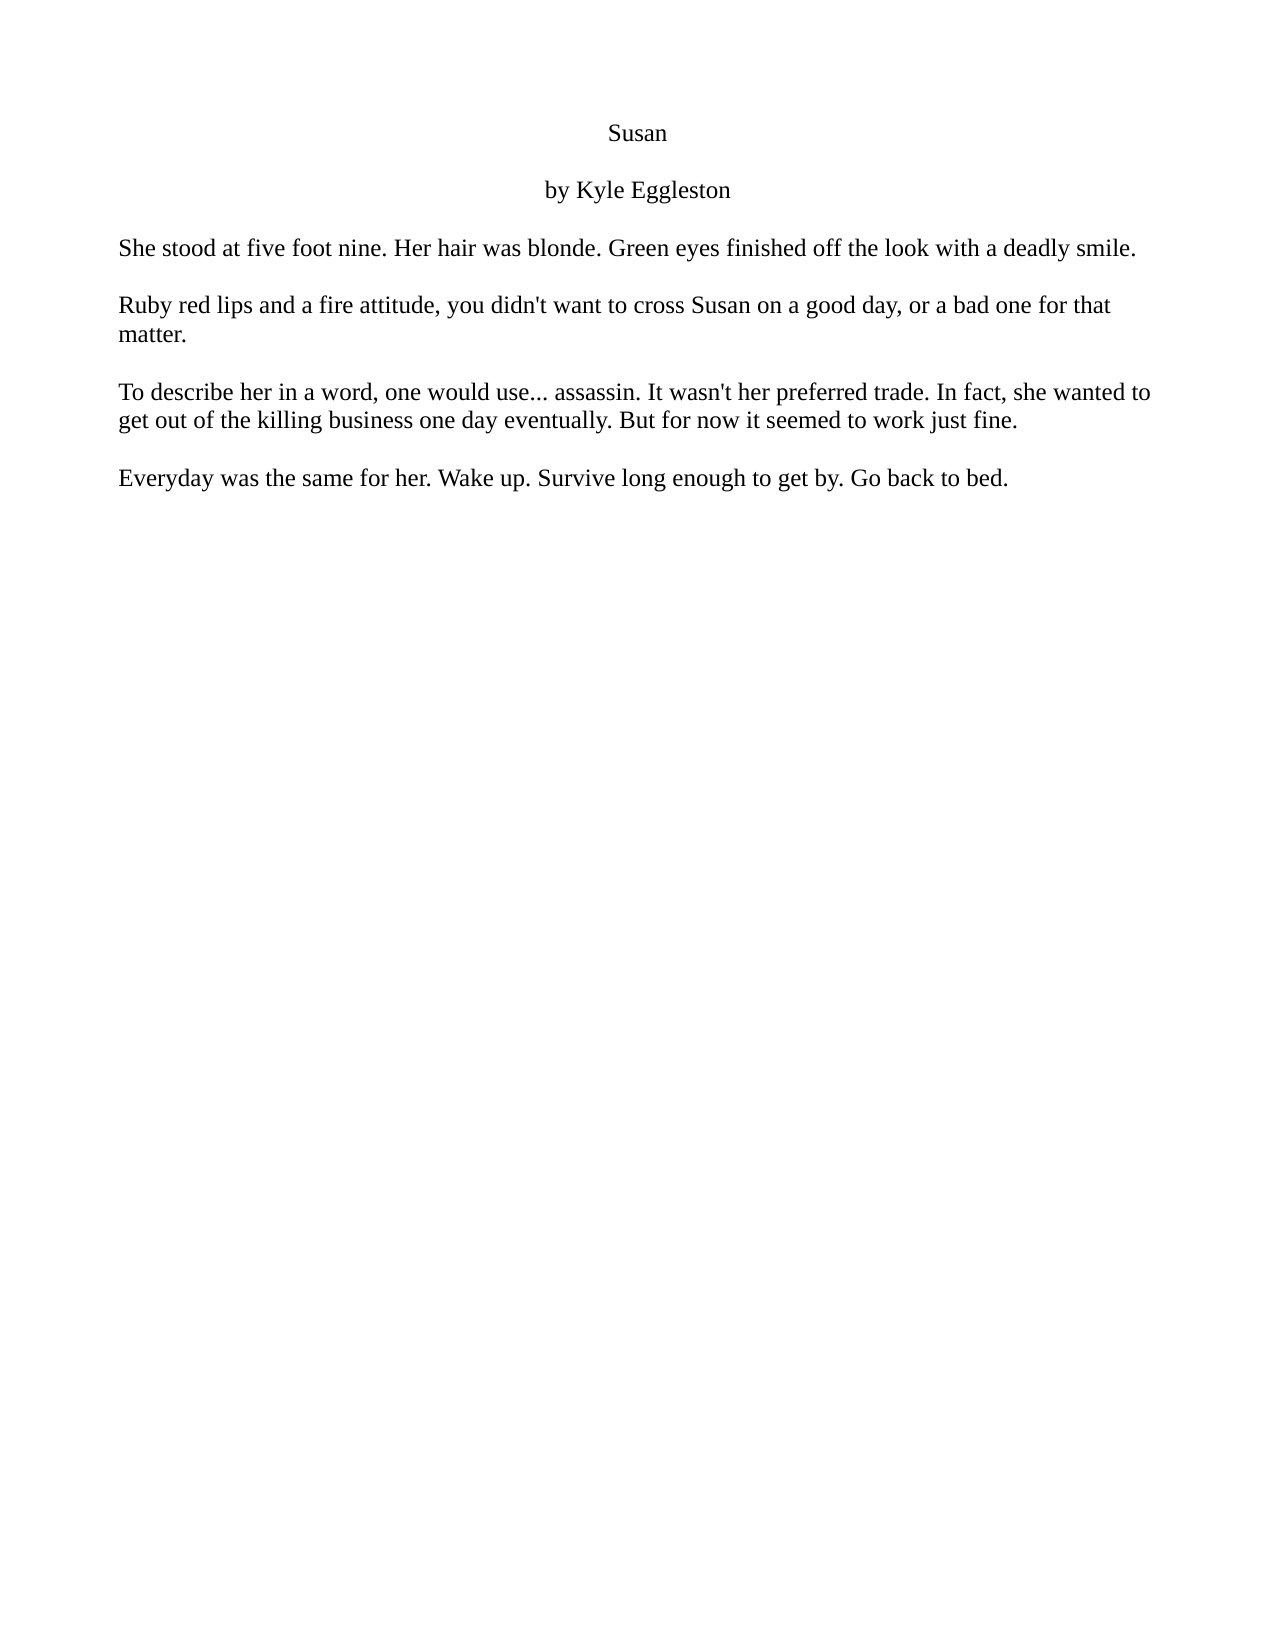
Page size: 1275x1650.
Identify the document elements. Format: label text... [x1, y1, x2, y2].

text Ruby red lips and a fire attitude, you didn't want to cross Susan on a good day, or a bad one for that matter. [118, 291, 1157, 348]
text by Kyle Eggleston [118, 176, 1157, 204]
text To describe her in a word, one would use... assassin. It wasn't her preferred trade. In fact, she wanted to get out of the killing business one day eventually. But for now it seemed to work just fine. [118, 377, 1157, 434]
text She stood at five foot nine. Her hair was blonde. Green eyes finished off the look with a deadly smile. [118, 233, 1157, 262]
text Susan [118, 118, 1157, 147]
text Everyday was the same for her. Wake up. Survive long enough to get by. Go back to bed. [118, 463, 1157, 492]
